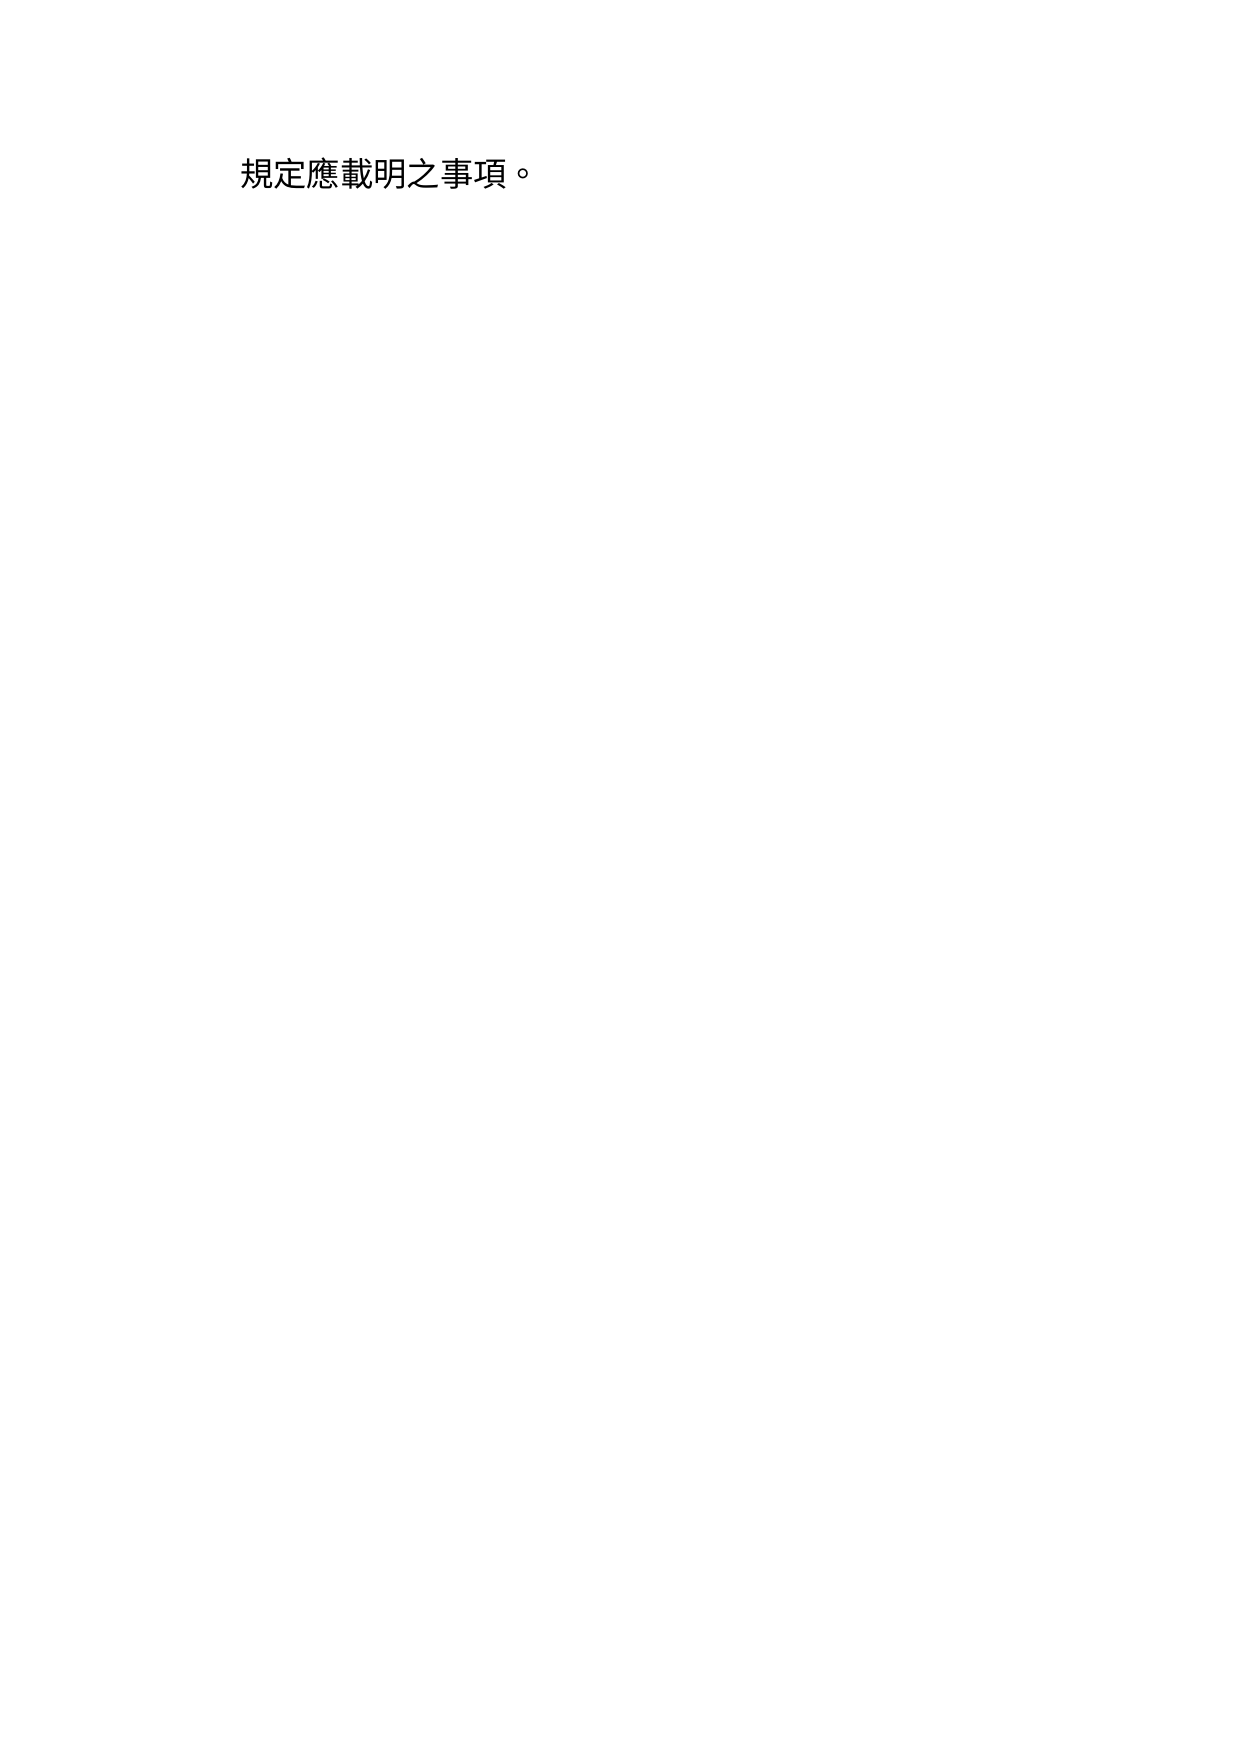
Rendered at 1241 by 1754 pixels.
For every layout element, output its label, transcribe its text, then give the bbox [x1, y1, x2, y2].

text 規定應載明之事項。 [207, 148, 1081, 196]
